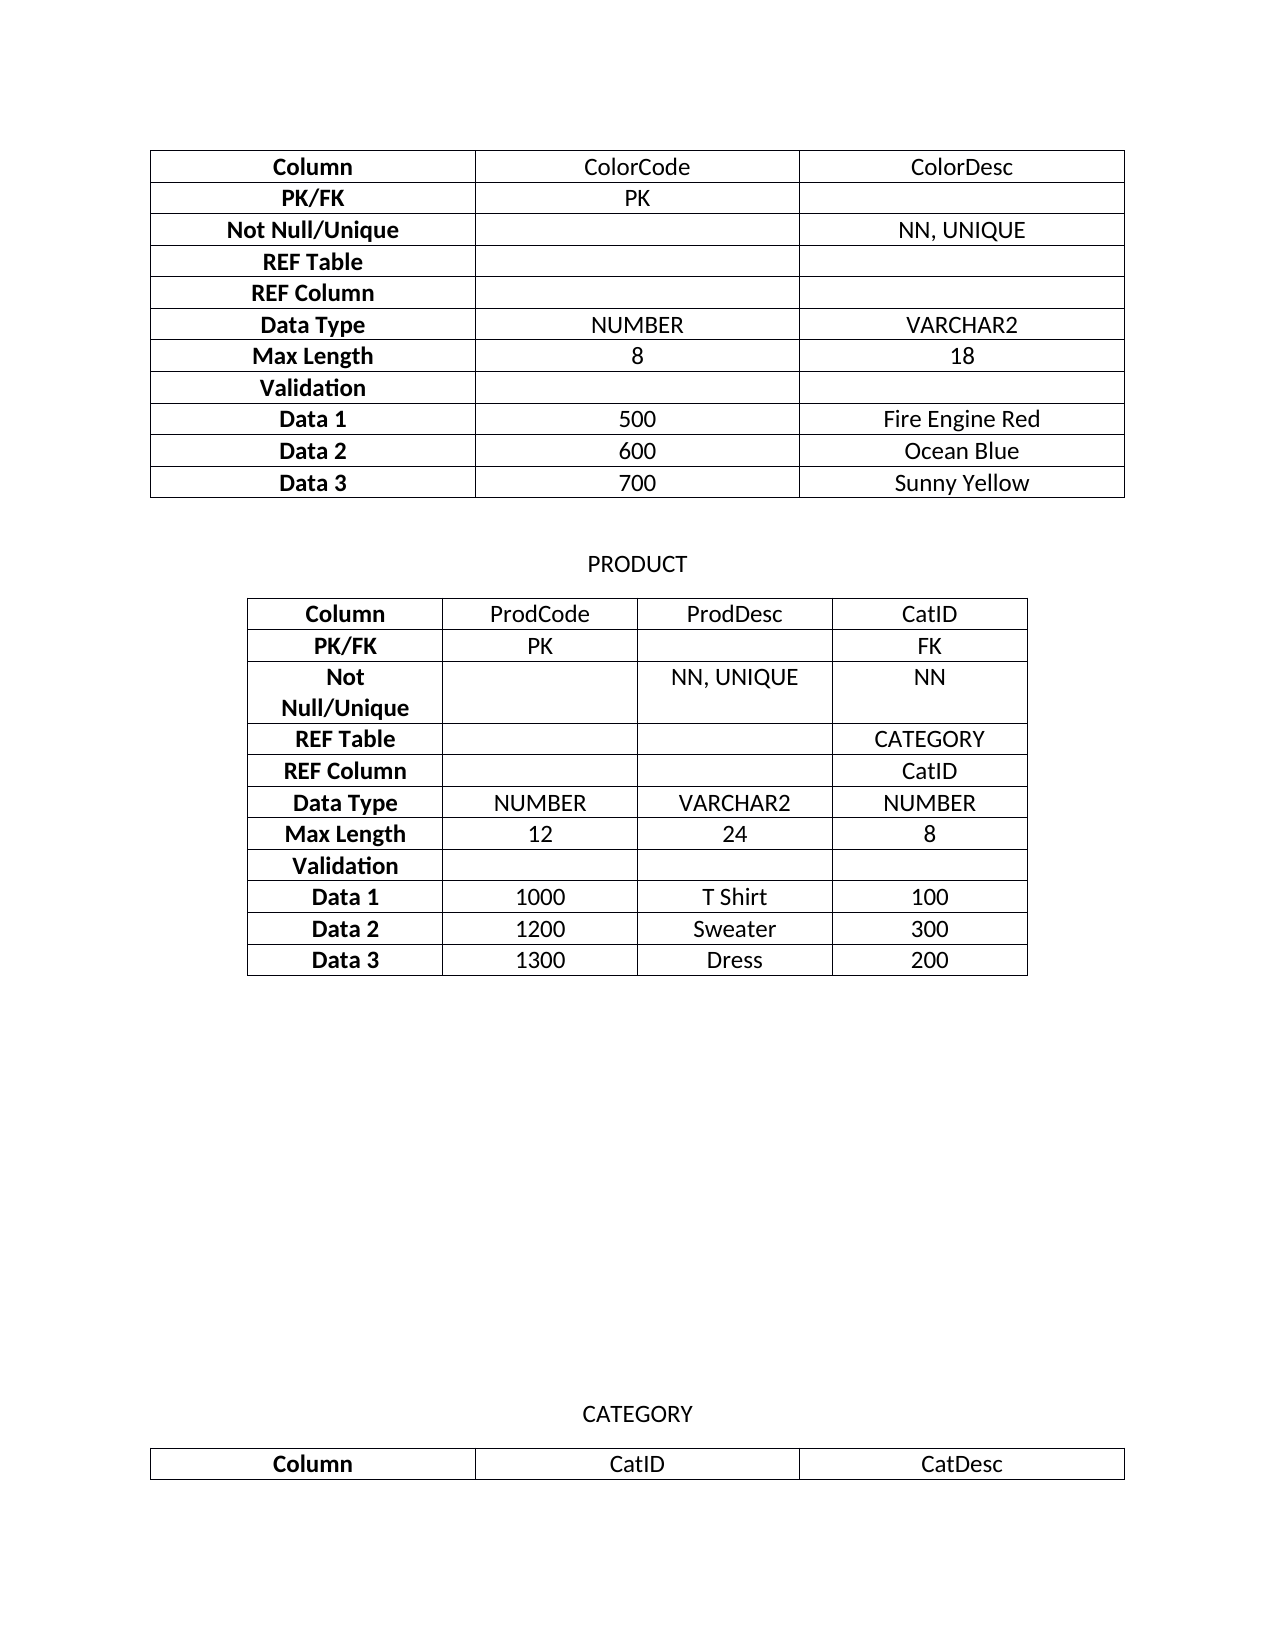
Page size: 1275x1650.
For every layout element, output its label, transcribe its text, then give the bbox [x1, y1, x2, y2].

table_cell [476, 214, 799, 245]
table_cell [476, 246, 799, 276]
table_header CatDesc [800, 1449, 1124, 1479]
table_cell Data 1 [248, 881, 442, 912]
table_header Column [151, 151, 475, 182]
table_cell 500 [476, 404, 799, 434]
table_cell [638, 724, 832, 754]
table_cell [800, 372, 1124, 402]
text PRODUCT [150, 548, 1125, 578]
table_cell 1300 [443, 945, 637, 975]
table_cell [476, 277, 799, 308]
table_cell Data Type [248, 787, 442, 817]
table_cell Dress [638, 945, 832, 975]
table_cell T Shirt [638, 881, 832, 912]
table_cell NUMBER [833, 787, 1027, 817]
table_cell 12 [443, 818, 637, 849]
table_header Column [151, 1449, 475, 1479]
table_cell CatID [833, 755, 1027, 786]
table_cell 8 [476, 340, 799, 371]
table_cell NUMBER [443, 787, 637, 817]
table_cell PK [476, 183, 799, 213]
table_cell 200 [833, 945, 1027, 975]
table_cell PK [443, 630, 637, 661]
table_cell Data Type [151, 309, 475, 339]
table_cell 700 [476, 467, 799, 497]
table_cell [443, 724, 637, 754]
table_cell 24 [638, 818, 832, 849]
table_cell CATEGORY [833, 724, 1027, 754]
table_cell 1200 [443, 913, 637, 943]
table_cell 600 [476, 435, 799, 466]
table_cell NN, UNIQUE [638, 662, 832, 723]
table_cell [800, 183, 1124, 213]
table_cell Sweater [638, 913, 832, 943]
table_cell Fire Engine Red [800, 404, 1124, 434]
table_cell [476, 372, 799, 402]
table_cell [800, 277, 1124, 308]
table_cell Not Null/Unique [248, 662, 442, 723]
table_cell Not Null/Unique [151, 214, 475, 245]
table_cell VARCHAR2 [800, 309, 1124, 339]
table_cell [638, 850, 832, 880]
table_cell REF Table [151, 246, 475, 276]
table_cell Data 2 [151, 435, 475, 466]
table_cell Max Length [151, 340, 475, 371]
table_cell 1000 [443, 881, 637, 912]
table_cell Sunny Yellow [800, 467, 1124, 497]
table_cell [638, 755, 832, 786]
table_cell NUMBER [476, 309, 799, 339]
table_cell NN [833, 662, 1027, 723]
table_cell 18 [800, 340, 1124, 371]
table_cell REF Column [151, 277, 475, 308]
table_header Column [248, 599, 442, 629]
table_cell [443, 850, 637, 880]
table_cell Ocean Blue [800, 435, 1124, 466]
table_cell PK/FK [248, 630, 442, 661]
table_cell [833, 850, 1027, 880]
table_header ProdDesc [638, 599, 832, 629]
table_cell [638, 630, 832, 661]
table_cell [800, 246, 1124, 276]
table_cell Validation [151, 372, 475, 402]
table_cell PK/FK [151, 183, 475, 213]
table_cell Data 3 [248, 945, 442, 975]
table_cell 300 [833, 913, 1027, 943]
table_header CatID [833, 599, 1027, 629]
table_cell VARCHAR2 [638, 787, 832, 817]
table_cell Validation [248, 850, 442, 880]
text CATEGORY [150, 1398, 1125, 1428]
table_header ColorCode [476, 151, 799, 182]
table_cell [443, 755, 637, 786]
table_cell 100 [833, 881, 1027, 912]
table_header ColorDesc [800, 151, 1124, 182]
table_header ProdCode [443, 599, 637, 629]
table_cell FK [833, 630, 1027, 661]
table_cell Max Length [248, 818, 442, 849]
table_cell 8 [833, 818, 1027, 849]
table_cell REF Column [248, 755, 442, 786]
table_cell NN, UNIQUE [800, 214, 1124, 245]
table_cell [443, 662, 637, 723]
table_cell REF Table [248, 724, 442, 754]
table_cell Data 3 [151, 467, 475, 497]
table_cell Data 1 [151, 404, 475, 434]
table_header CatID [476, 1449, 799, 1479]
table_cell Data 2 [248, 913, 442, 943]
